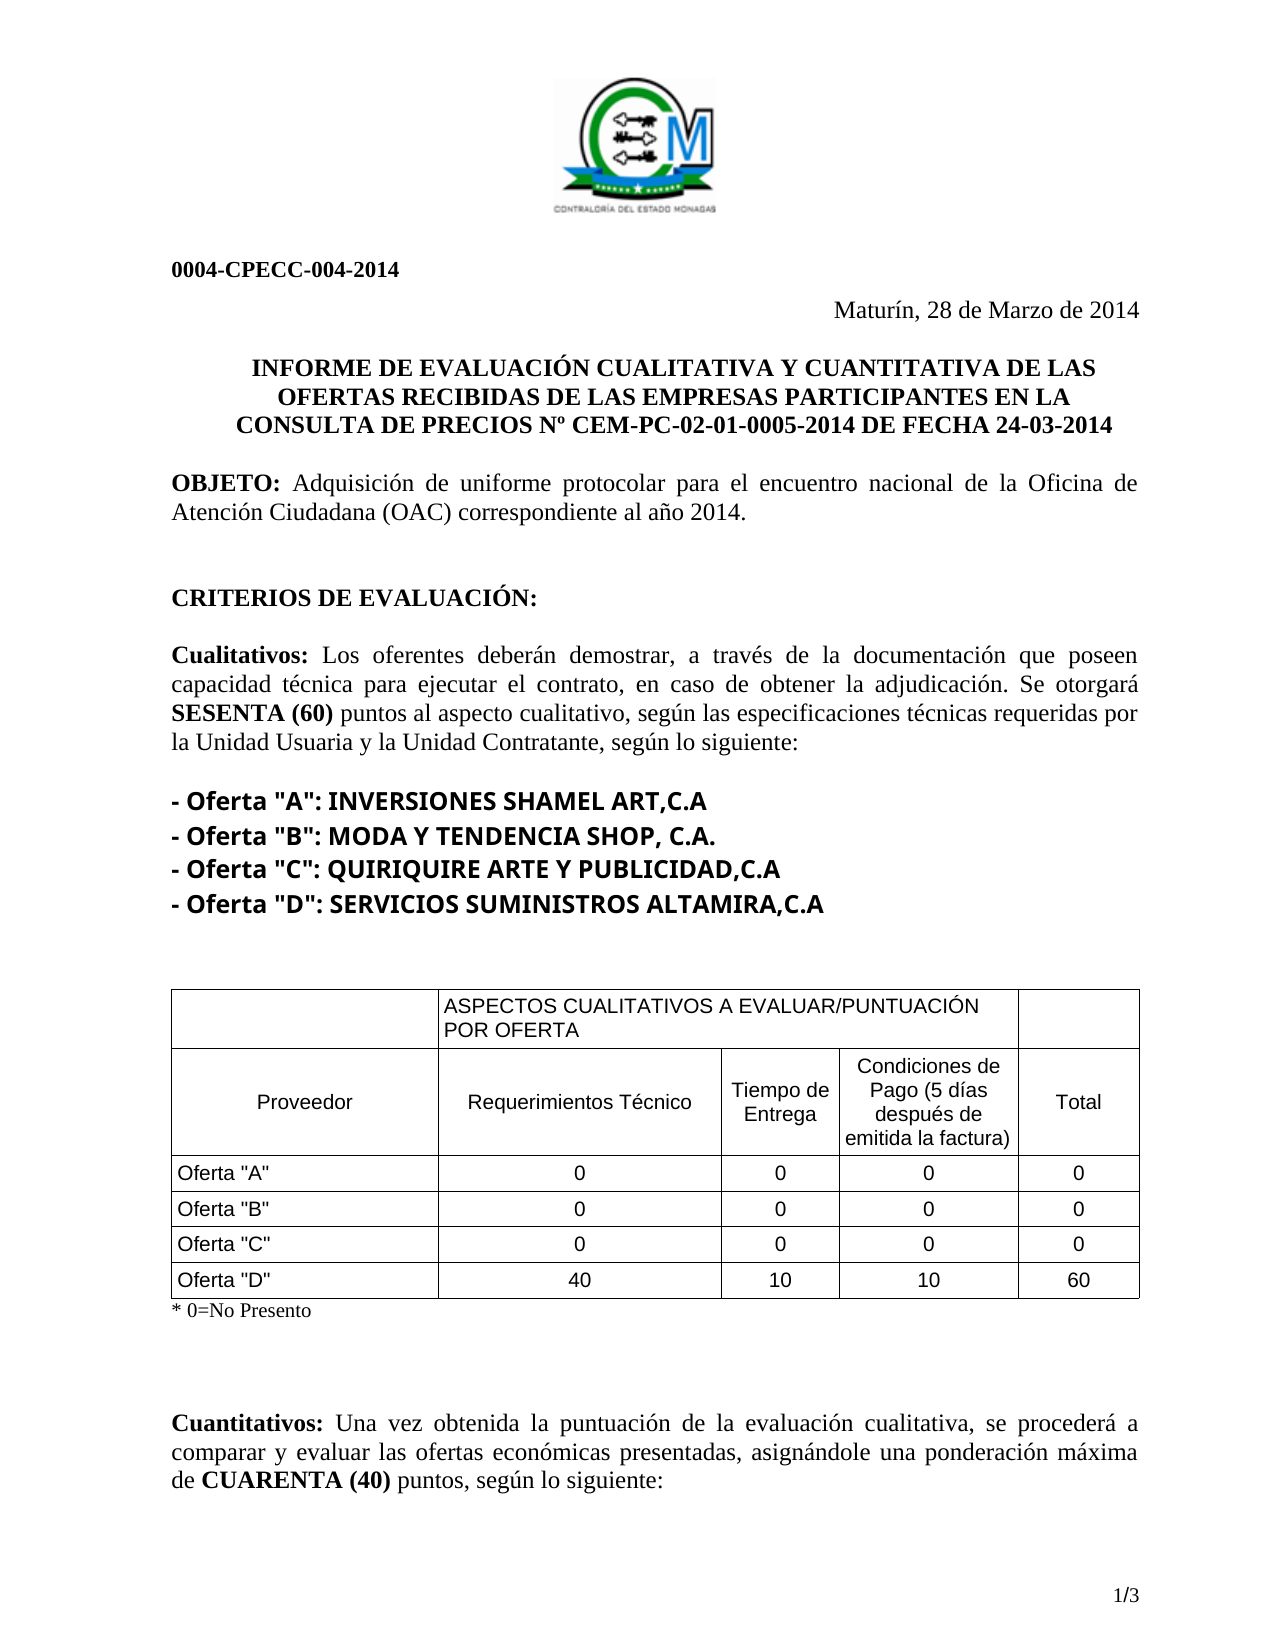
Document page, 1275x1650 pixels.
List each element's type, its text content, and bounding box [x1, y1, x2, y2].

text INFORME DE EVALUACIÓN CUALITATIVA Y CUANTITATIVA DE LAS OFERTAS RECIBIDAS DE LAS EMPRESAS PARTICIPANTES EN LA CONSULTA DE PRECIOS Nº CEM-PC-02-01-0005-2014 DE FECHA 24-03-2014 [209, 353, 1139, 439]
text 0004-CPECC-004-2014 [171, 257, 1139, 283]
table_cell 0 [840, 1156, 1018, 1191]
text Cualitativos: Los oferentes deberán demostrar, a través de la documentación que poseen capacidad técnica para ejecutar el contrato, en caso de obtener la adjudicación. Se otorgará SESENTA (60) puntos al aspecto cualitativo, según las especificaciones técnicas requeridas por la Unidad Usuaria y la Unidad Contratante, según lo siguiente: [171, 640, 1139, 755]
table_cell 0 [840, 1227, 1018, 1262]
table_cell Condiciones de Pago (5 días después de emitida la factura) [840, 1049, 1018, 1155]
table_cell Total [1019, 1049, 1139, 1155]
table_cell 0 [439, 1227, 721, 1262]
table_cell Requerimientos Técnico [439, 1049, 721, 1155]
table_cell Oferta "A" [172, 1156, 438, 1191]
table_cell Oferta "D" [172, 1263, 438, 1297]
text - Oferta "A": INVERSIONES SHAMEL ART,C.A - Oferta "B": MODA Y TENDENCIA SHOP, C.A. - Oferta "C": QUIRIQUIRE ARTE Y PUBLICIDAD,C.A - Oferta "D": SERVICIOS SUMINISTROS ALTAMIRA,C.A [171, 784, 1139, 954]
table_cell 10 [840, 1263, 1018, 1297]
text CRITERIOS DE EVALUACIÓN: [171, 583, 1139, 612]
table_cell 0 [722, 1192, 839, 1226]
table_cell 0 [1019, 1192, 1139, 1226]
table_cell 0 [840, 1192, 1018, 1226]
table_header ASPECTOS CUALITATIVOS A EVALUAR/PUNTUACIÓN POR OFERTA [439, 990, 1018, 1048]
table_header [1019, 990, 1139, 1048]
table_cell 0 [439, 1156, 721, 1191]
text Maturín, 28 de Marzo de 2014 [171, 295, 1139, 324]
table_cell 0 [439, 1192, 721, 1226]
table_cell Oferta "B" [172, 1192, 438, 1226]
table_cell Proveedor [172, 1049, 438, 1155]
table_cell 10 [722, 1263, 839, 1297]
table_cell 0 [1019, 1227, 1139, 1262]
table_cell 0 [722, 1227, 839, 1262]
picture [551, 75, 719, 216]
table_cell 40 [439, 1263, 721, 1297]
table_cell 0 [1019, 1156, 1139, 1191]
table_cell 0 [722, 1156, 839, 1191]
table_header [172, 990, 438, 1048]
text Cuantitativos: Una vez obtenida la puntuación de la evaluación cualitativa, se procederá a comparar y evaluar las ofertas económicas presentadas, asignándole una ponderación máxima de CUARENTA (40) puntos, según lo siguiente: [171, 1408, 1139, 1494]
text * 0=No Presento [171, 1299, 1139, 1322]
table_cell Oferta "C" [172, 1227, 438, 1262]
table_cell 60 [1019, 1263, 1139, 1297]
text OBJETO: Adquisición de uniforme protocolar para el encuentro nacional de la Oficina de Atención Ciudadana (OAC) correspondiente al año 2014. [171, 468, 1139, 525]
table_cell Tiempo de Entrega [722, 1049, 839, 1155]
